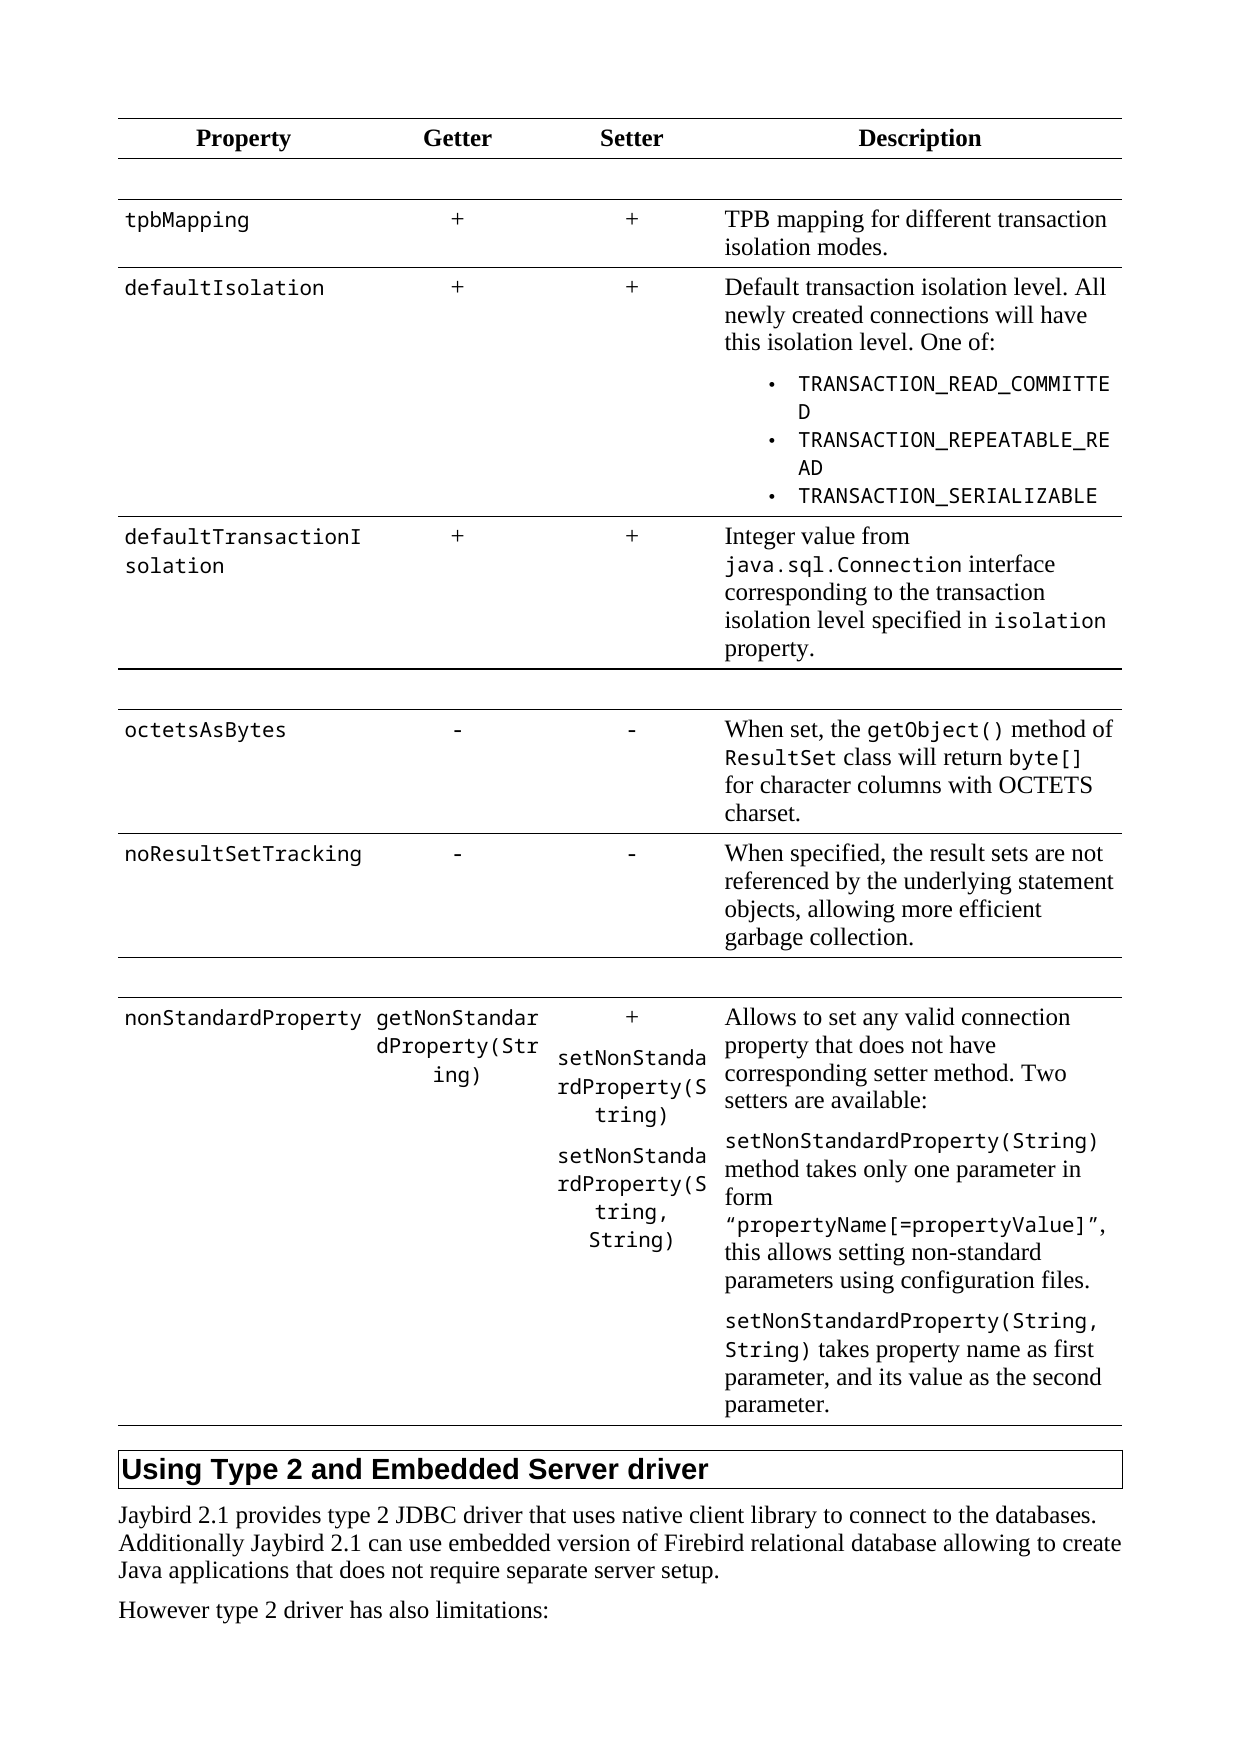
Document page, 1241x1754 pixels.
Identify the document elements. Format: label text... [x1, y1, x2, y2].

table_header Getter [369, 119, 546, 158]
text However type 2 driver has also limitations: [118, 1597, 1122, 1624]
table_cell + [546, 200, 718, 267]
subtitle Using Type 2 and Embedded Server driver [119, 1451, 1122, 1488]
table_cell [546, 958, 718, 997]
table_cell + [369, 268, 546, 516]
table_cell When set, the getObject() method of ResultSet class will return byte[] for character columns with OCTETS charset. [718, 710, 1122, 833]
table_cell [118, 670, 369, 709]
table_cell [546, 670, 718, 709]
table_cell [118, 958, 369, 997]
table_cell [718, 670, 1122, 709]
table_cell tpbMapping [118, 200, 369, 267]
table_header Setter [546, 119, 718, 158]
table_cell defaultTransactionIsolation [118, 517, 369, 668]
table_cell nonStandardProperty [118, 998, 369, 1425]
table_cell TPB mapping for different transaction isolation modes. [718, 200, 1122, 267]
table_cell Integer value from java.sql.Connection interface corresponding to the transaction isolation level specified in isolation property. [718, 517, 1122, 668]
table_header Property [118, 119, 369, 158]
table_cell [369, 958, 546, 997]
table_cell Allows to set any valid connection property that does not have corresponding setter method. Two setters are available: setNonStandardProperty(String) method takes only one parameter in form “propertyName[=propertyValue]”, this allows setting non-standard parameters using configuration files. setNonStandardProperty(String, String) takes property name as first parameter, and its value as the second parameter. [718, 998, 1122, 1425]
table_cell - [369, 834, 546, 957]
table_cell [718, 958, 1122, 997]
table_cell + [546, 268, 718, 516]
table_cell When specified, the result sets are not referenced by the underlying statement objects, allowing more efficient garbage collection. [718, 834, 1122, 957]
table_cell + [369, 200, 546, 267]
table_cell noResultSetTracking [118, 834, 369, 957]
table_cell - [369, 710, 546, 833]
table_cell [369, 670, 546, 709]
text Jaybird 2.1 provides type 2 JDBC driver that uses native client library to connect to the databases. Additionally Jaybird 2.1 can use embedded version of Firebird relational database allowing to create Java applications that does not require separate server setup. [118, 1501, 1122, 1584]
table_cell [718, 159, 1122, 199]
table_cell octetsAsBytes [118, 710, 369, 833]
table_cell [118, 159, 369, 199]
table_cell + [369, 517, 546, 668]
table_header Description [718, 119, 1122, 158]
table_cell [546, 159, 718, 199]
table_cell + [546, 517, 718, 668]
table_cell defaultIsolation [118, 268, 369, 516]
table_cell - [546, 710, 718, 833]
table_cell + setNonStandardProperty(String) setNonStandardProperty(String, String) [546, 998, 718, 1425]
table_cell - [546, 834, 718, 957]
table_cell getNonStandardProperty(String) [369, 998, 546, 1425]
table_cell Default transaction isolation level. All newly created connections will have this isolation level. One of: TRANSACTION_READ_COMMITTED TRANSACTION_REPEATABLE_READ TRANSACTION_SERIALIZABLE [718, 268, 1122, 516]
table_cell [369, 159, 546, 199]
